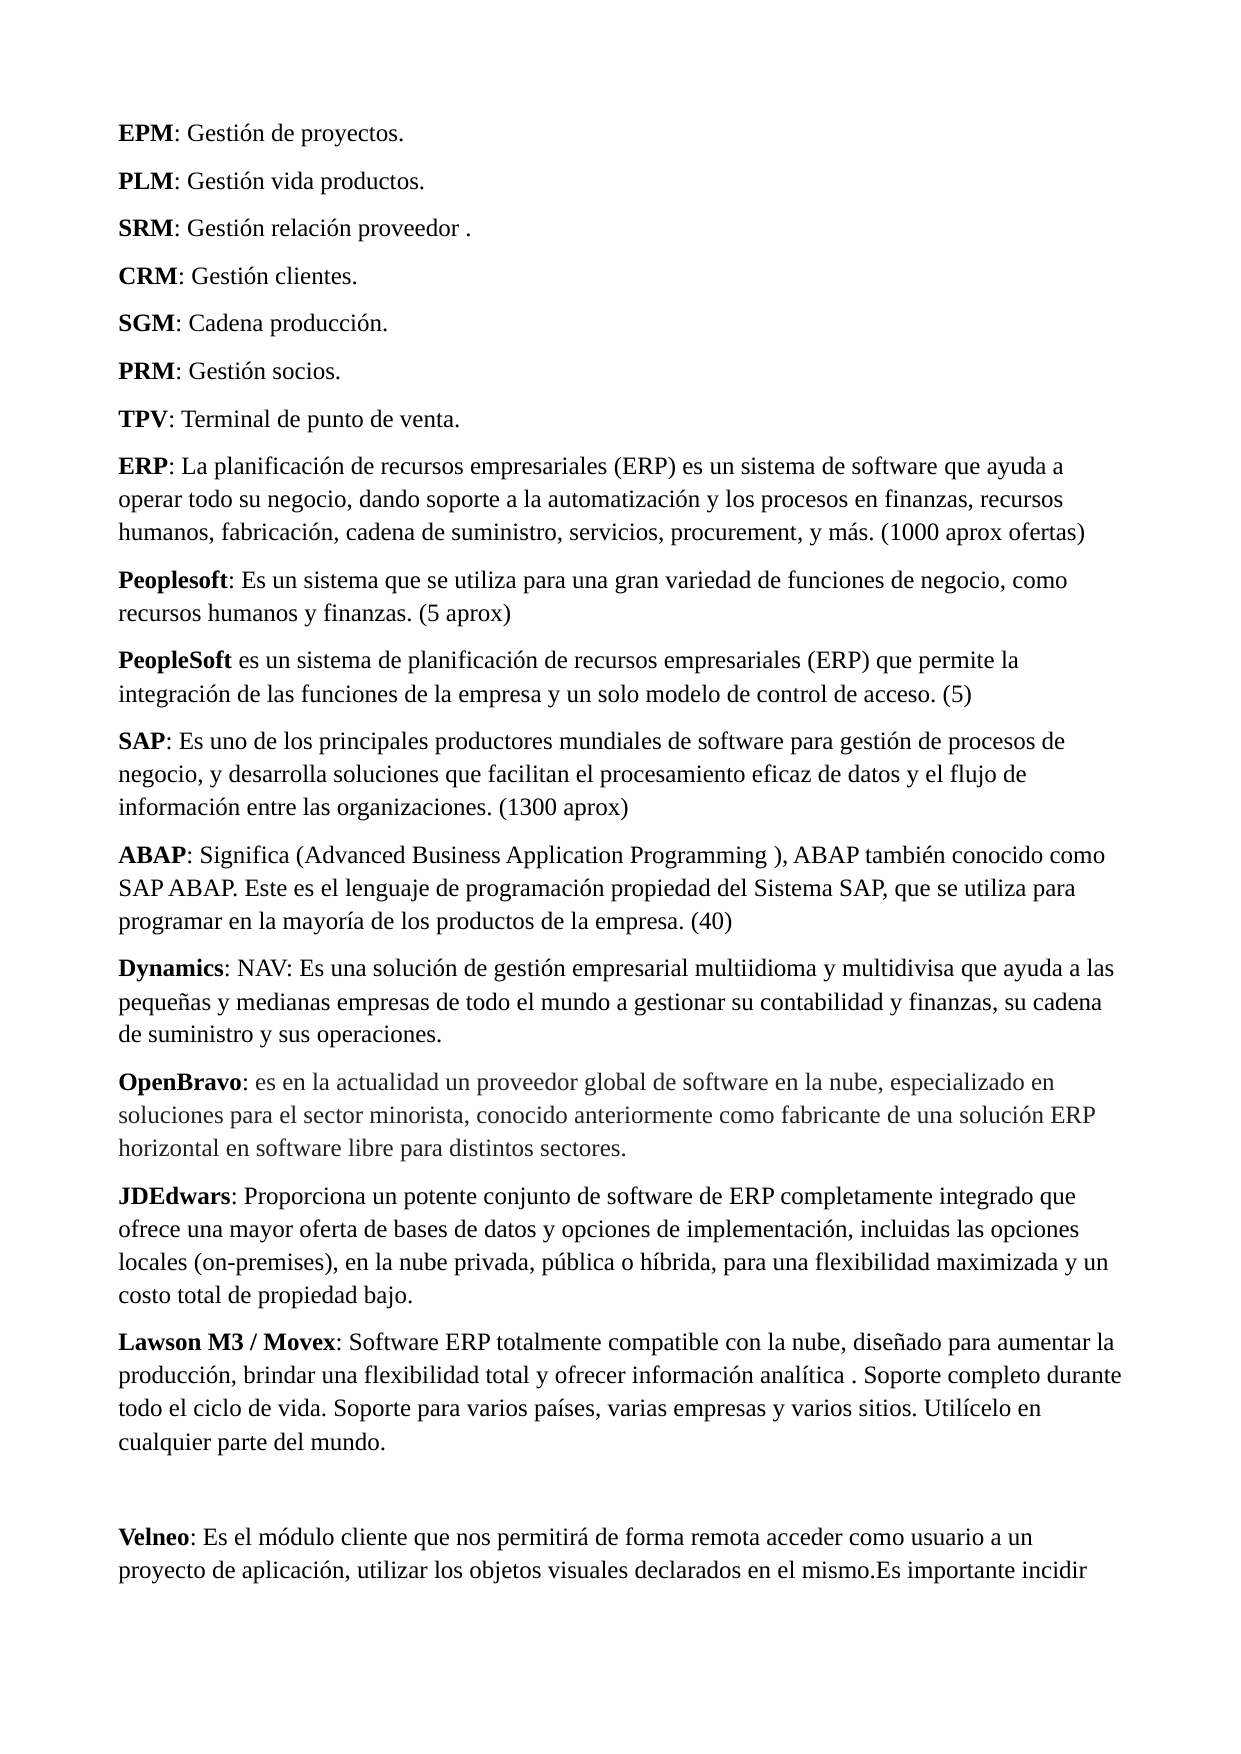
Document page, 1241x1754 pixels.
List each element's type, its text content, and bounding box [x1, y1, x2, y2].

text JDEdwars: Proporciona un potente conjunto de software de ERP completamente integrado que ofrece una mayor oferta de bases de datos y opciones de implementación, incluidas las opciones locales (on-premises), en la nube privada, pública o híbrida, para una flexibilidad maximizada y un costo total de propiedad bajo. [118, 1181, 1122, 1309]
text PeopleSoft es un sistema de planificación de recursos empresariales (ERP) que permite la integración de las funciones de la empresa y un solo modelo de control de acceso. (5) [118, 646, 1122, 707]
text CRM: Gestión clientes. [118, 261, 1122, 290]
text ABAP: Significa (Advanced Business Application Programming ), ABAP también conocido como SAP ABAP. Este es el lenguaje de programación propiedad del Sistema SAP, que se utiliza para programar en la mayoría de los productos de la empresa. (40) [118, 840, 1122, 935]
text Dynamics: NAV: Es una solución de gestión empresarial multiidioma y multidivisa que ayuda a las pequeñas y medianas empresas de todo el mundo a gestionar su contabilidad y finanzas, su cadena de suministro y sus operaciones. [118, 953, 1122, 1048]
text PRM: Gestión socios. [118, 356, 1122, 385]
text Velneo: Es el módulo cliente que nos permitirá de forma remota acceder como usuario a un proyecto de aplicación, utilizar los objetos visuales declarados en el mismo.Es importante incidir [118, 1522, 1122, 1583]
text OpenBravo: es en la actualidad un proveedor global de software en la nube, especializado en soluciones para el sector minorista, conocido anteriormente como fabricante de una solución ERP horizontal en software libre para distintos sectores. [118, 1067, 1122, 1162]
text EPM: Gestión de proyectos. [118, 118, 1122, 147]
text Lawson M3 / Movex: Software ERP totalmente compatible con la nube, diseñado para aumentar la producción, brindar una flexibilidad total y ofrecer información analítica . Soporte completo durante todo el ciclo de vida. Soporte para varios países, varias empresas y varios sitios. Utilícelo en cualquier parte del mundo. [118, 1327, 1122, 1455]
text PLM: Gestión vida productos. [118, 166, 1122, 194]
text SRM: Gestión relación proveedor . [118, 213, 1122, 242]
text ERP: La planificación de recursos empresariales (ERP) es un sistema de software que ayuda a operar todo su negocio, dando soporte a la automatización y los procesos en finanzas, recursos humanos, fabricación, cadena de suministro, servicios, procurement, y más. (1000 aprox ofertas) [118, 451, 1122, 546]
text SAP: Es uno de los principales productores mundiales de software para gestión de procesos de negocio, y desarrolla soluciones que facilitan el procesamiento eficaz de datos y el flujo de información entre las organizaciones. (1300 aprox) [118, 726, 1122, 821]
text SGM: Cadena producción. [118, 308, 1122, 337]
text Peoplesoft: Es un sistema que se utiliza para una gran variedad de funciones de negocio, como recursos humanos y finanzas. (5 aprox) [118, 565, 1122, 627]
text TPV: Terminal de punto de venta. [118, 404, 1122, 432]
